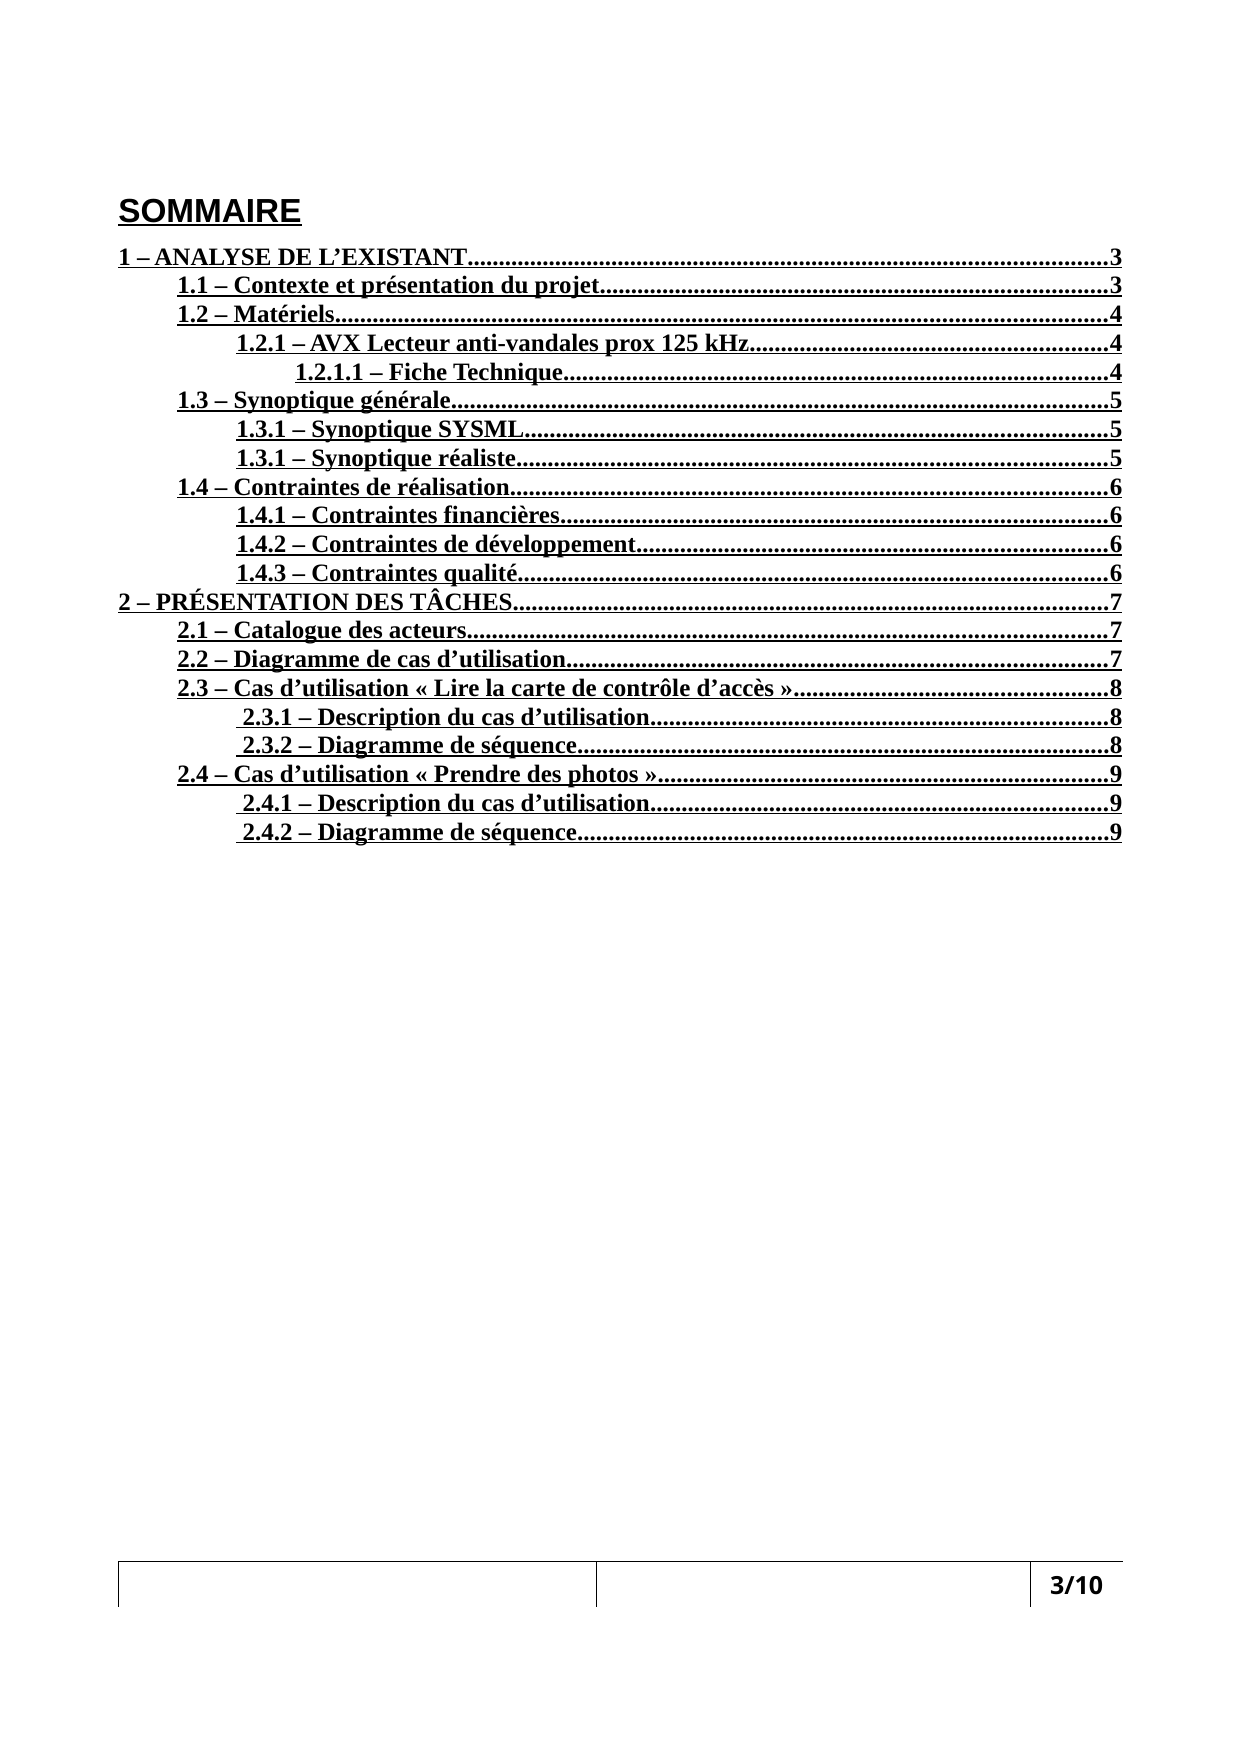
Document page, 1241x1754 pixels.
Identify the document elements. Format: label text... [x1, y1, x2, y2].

text 1.1 – Contexte et présentation du projet 3 [177, 270, 1122, 295]
text 1.4.1 – Contraintes financières 6 [236, 500, 1122, 525]
text 2.4 – Cas d’utilisation « Prendre des photos » 9 [177, 759, 1122, 784]
text 2.3.1 – Description du cas d’utilisation 8 [236, 702, 1122, 727]
text 1.2 – Matériels 4 [177, 299, 1122, 324]
text 2.4.2 – Diagramme de séquence 9 [236, 817, 1122, 842]
text 2.3 – Cas d’utilisation « Lire la carte de contrôle d’accès » 8 [177, 673, 1122, 698]
text 1.2.1.1 – Fiche Technique 4 [295, 357, 1122, 382]
text 1 – ANALYSE DE L’EXISTANT 3 [118, 242, 1122, 267]
text 1.4.3 – Contraintes qualité 6 [236, 558, 1122, 583]
text 2 – PRÉSENTATION DES TÂCHES 7 [118, 587, 1122, 612]
text 1.2.1 – AVX Lecteur anti-vandales prox 125 kHz 4 [236, 328, 1122, 353]
text 1.4 – Contraintes de réalisation 6 [177, 472, 1122, 497]
text 1.4.2 – Contraintes de développement 6 [236, 529, 1122, 554]
subtitle SOMMAIRE [118, 191, 1122, 229]
text 2.4.1 – Description du cas d’utilisation 9 [236, 788, 1122, 813]
text 1.3.1 – Synoptique réaliste 5 [236, 443, 1122, 468]
text 2.2 – Diagramme de cas d’utilisation 7 [177, 644, 1122, 669]
text 2.3.2 – Diagramme de séquence 8 [236, 730, 1122, 755]
text 1.3.1 – Synoptique SYSML 5 [236, 414, 1122, 439]
text 2.1 – Catalogue des acteurs 7 [177, 615, 1122, 640]
text 1.3 – Synoptique générale 5 [177, 385, 1122, 410]
